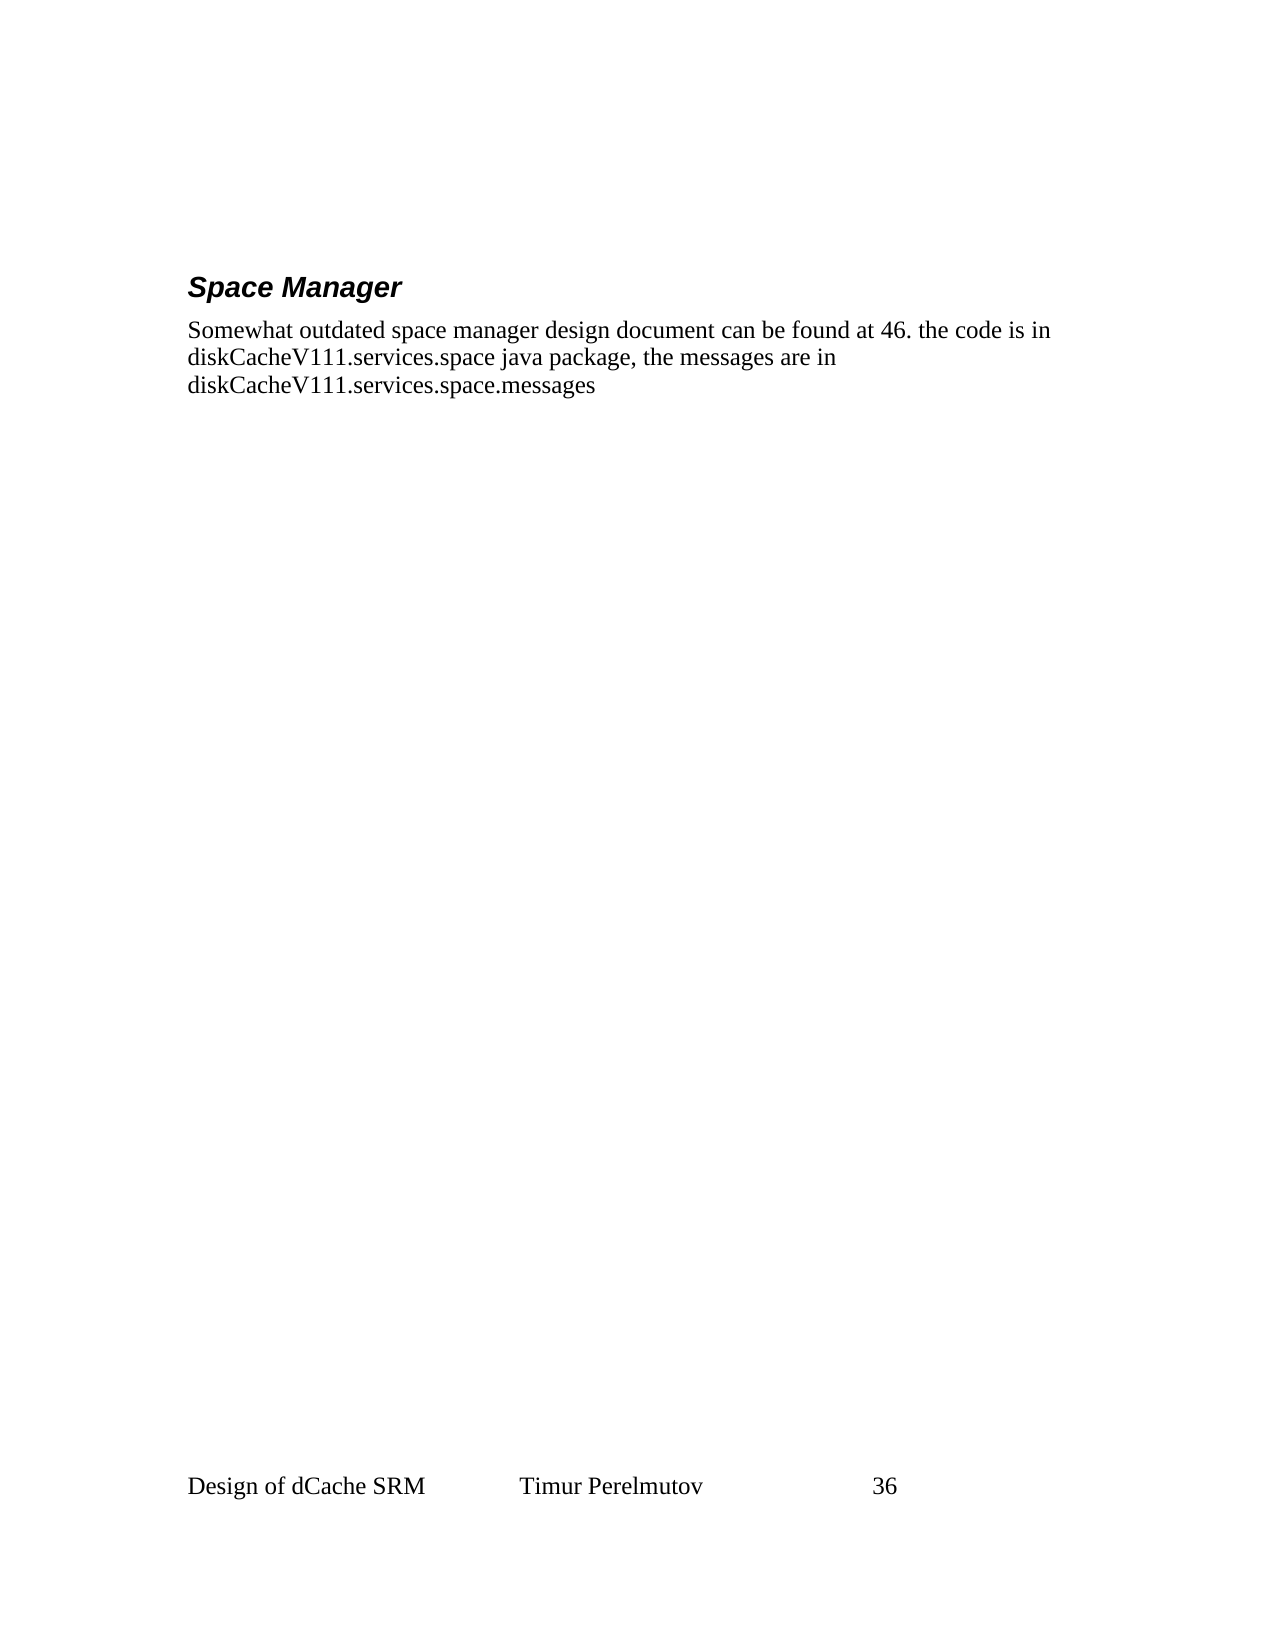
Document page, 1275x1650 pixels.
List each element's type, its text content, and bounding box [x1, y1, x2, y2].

subtitle Space Manager [187, 271, 1087, 303]
text Somewhat outdated space manager design document can be found at 54. the code is in diskCacheV111.services.space java package, the messages are in diskCacheV111.services.space.messages [187, 316, 1087, 399]
